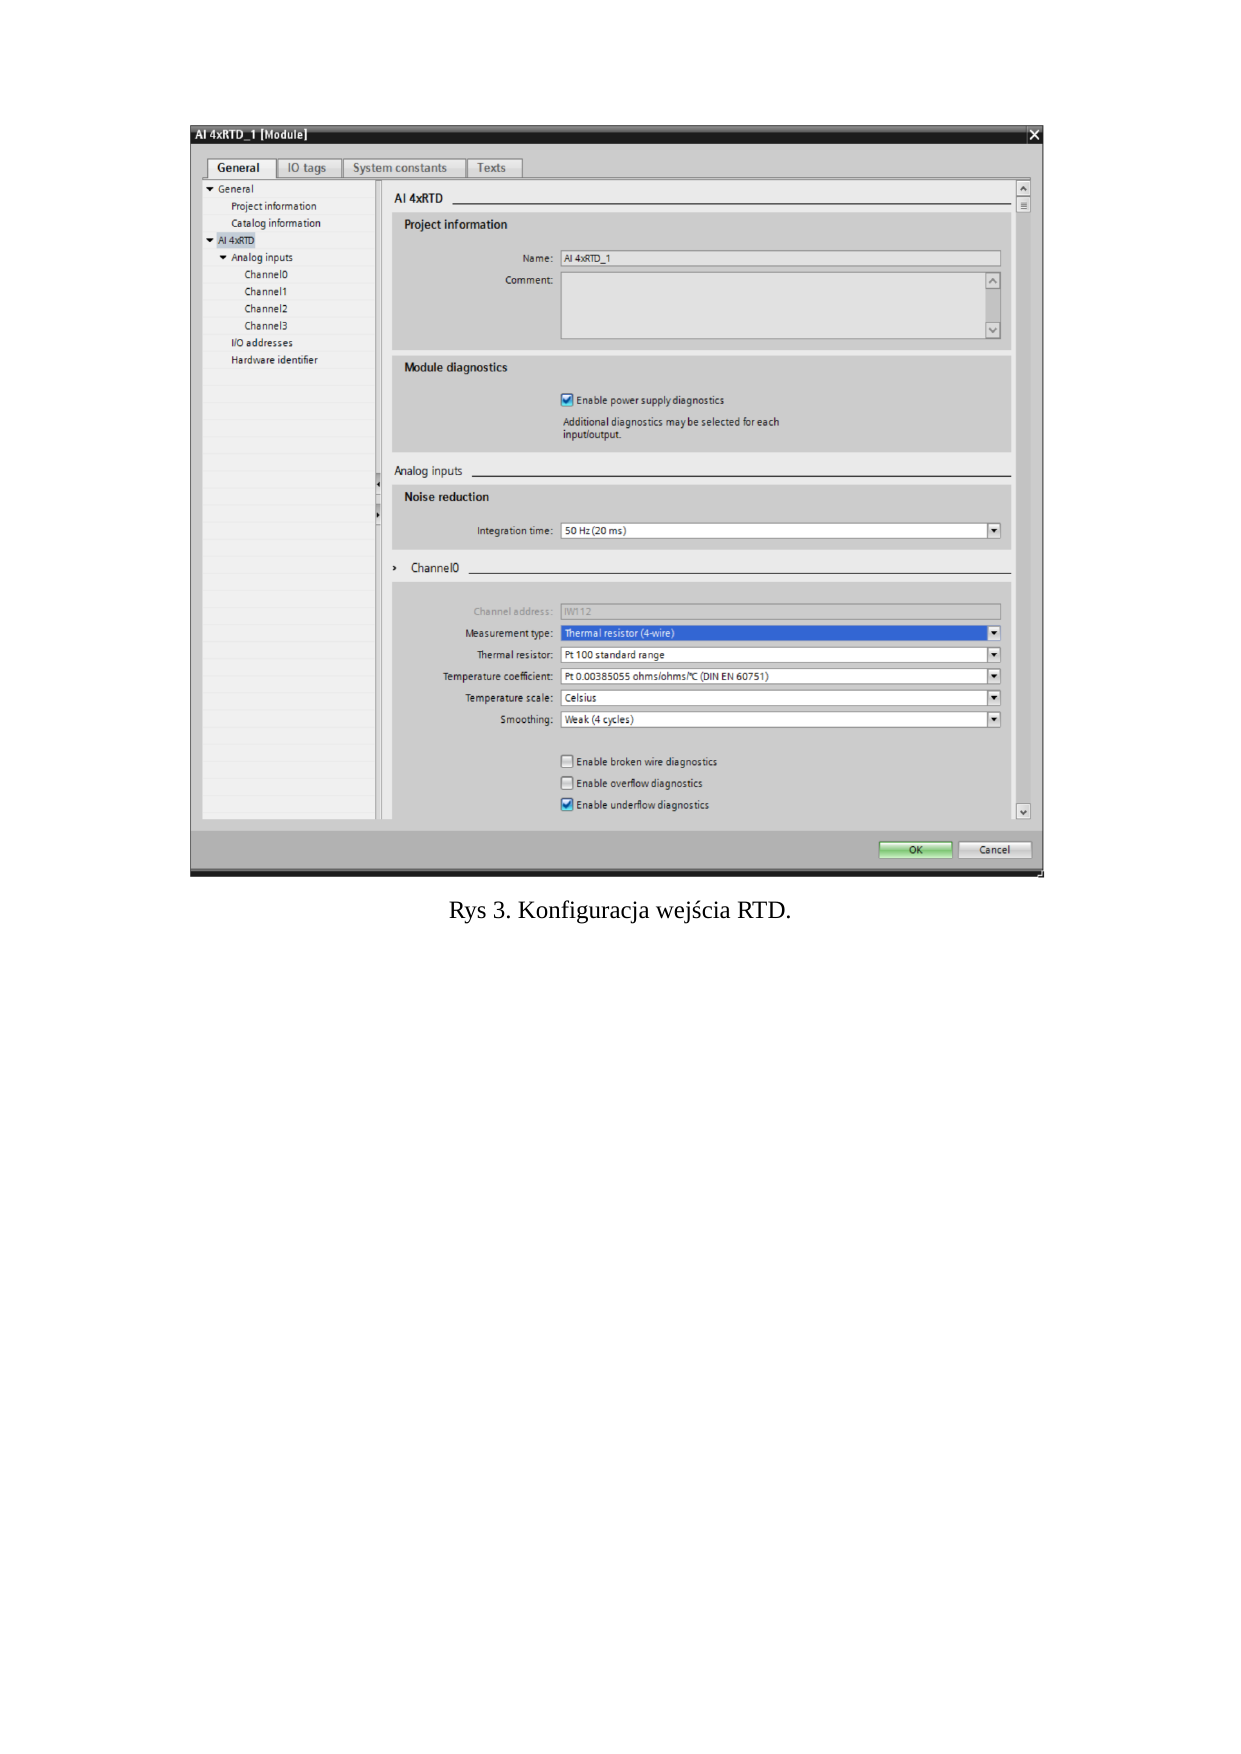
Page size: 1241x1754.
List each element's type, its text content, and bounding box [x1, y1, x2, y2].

text Rys 3. Konfiguracja wejścia RTD. [118, 895, 1122, 924]
